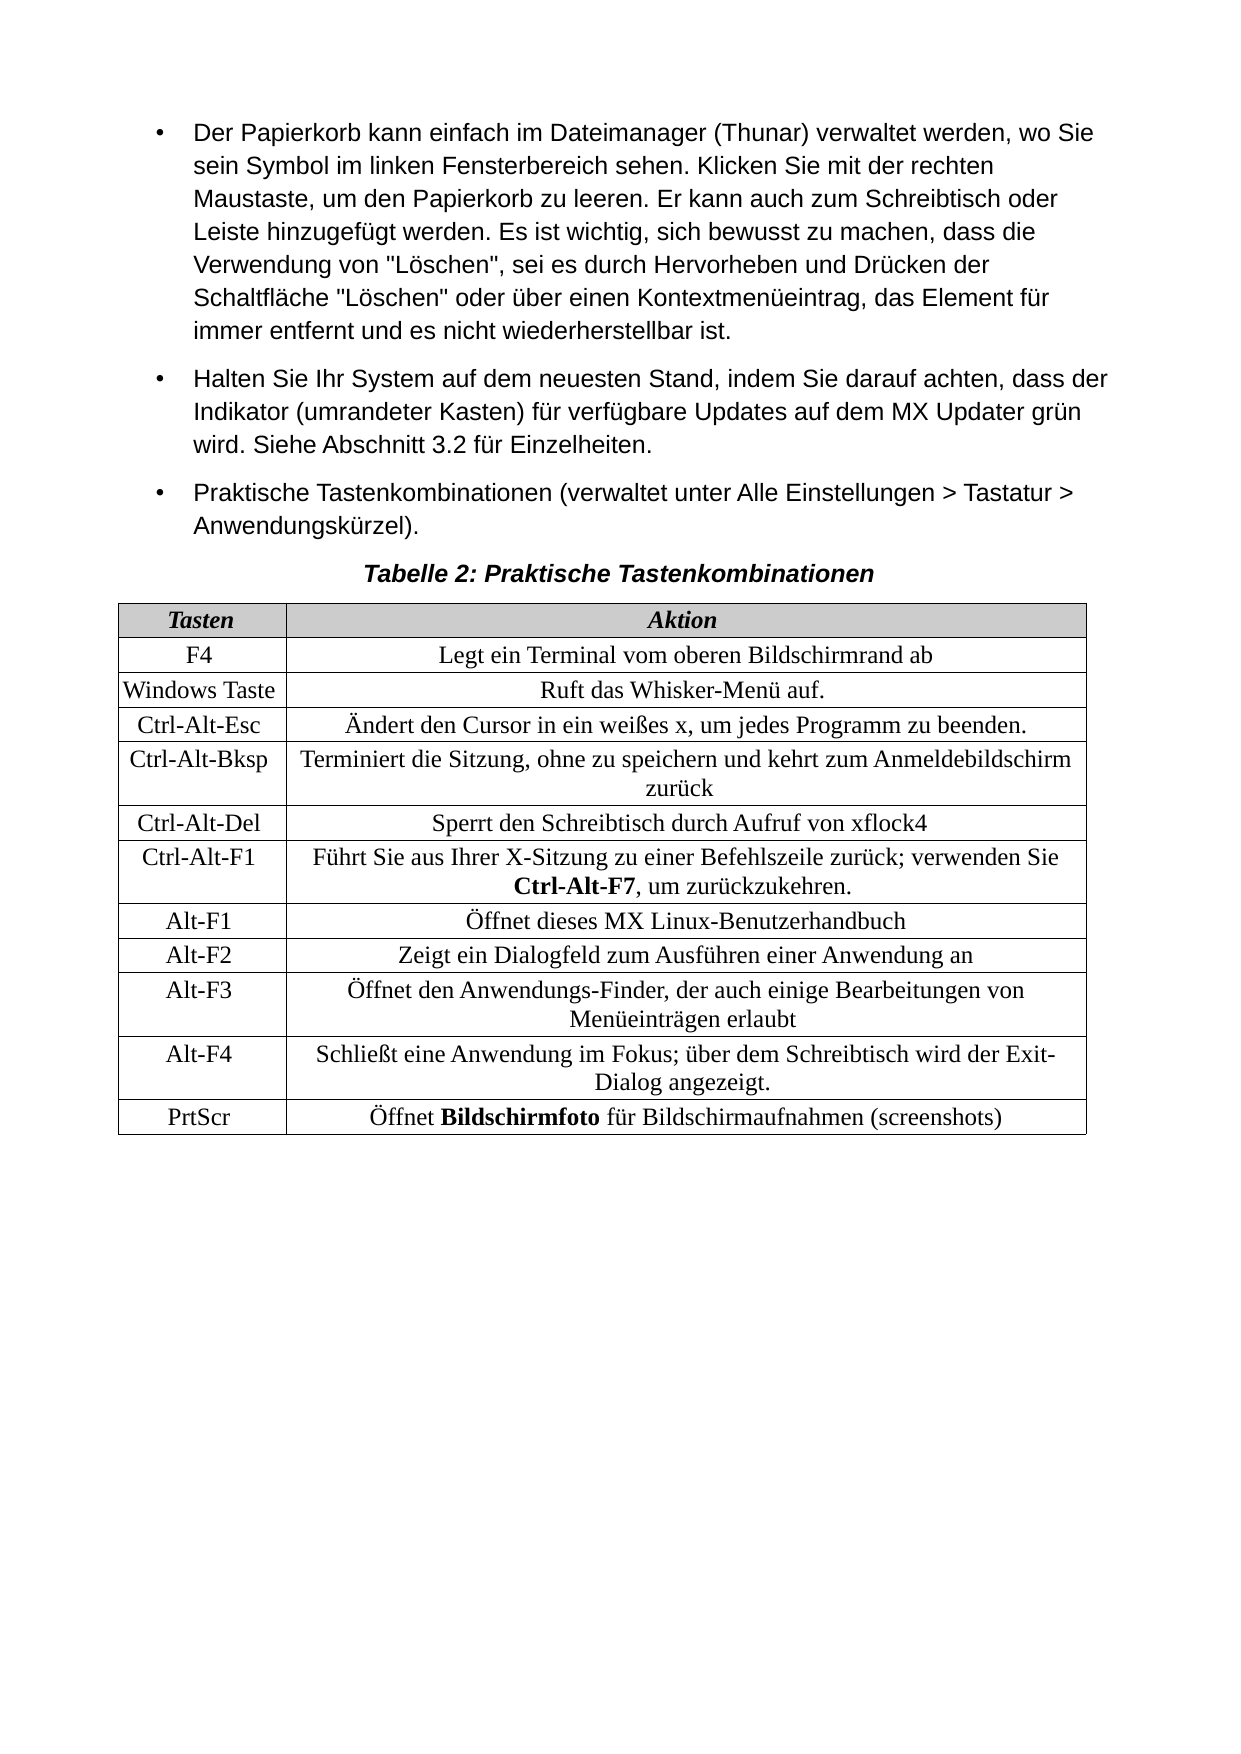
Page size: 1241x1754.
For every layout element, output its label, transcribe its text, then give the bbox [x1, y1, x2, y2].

table_cell Öffnet dieses MX Linux-Benutzerhandbuch [287, 904, 1086, 938]
table_cell Sperrt den Schreibtisch durch Aufruf von xflock4 [287, 806, 1086, 839]
table_cell Ändert den Cursor in ein weißes x, um jedes Programm zu beenden. [287, 708, 1086, 741]
table_cell Legt ein Terminal vom oberen Bildschirmrand ab [287, 638, 1086, 672]
list Praktische Tastenkombinationen (verwaltet unter Alle Einstellungen > Tastatur > Anwendungskürzel). [156, 478, 1122, 539]
table_cell Windows Taste [119, 673, 286, 707]
list Der Papierkorb kann einfach im Dateimanager (Thunar) verwaltet werden, wo Sie sein Symbol im linken Fensterbereich sehen. Klicken Sie mit der rechten Maustaste, um den Papierkorb zu leeren. Er kann auch zum Schreibtisch oder Leiste hinzugefügt werden. Es ist wichtig, sich bewusst zu machen, dass die Verwendung von "Löschen", sei es durch Hervorheben und Drücken der Schaltfläche "Löschen" oder über einen Kontextmenüeintrag, das Element für immer entfernt und es nicht wiederherstellbar ist. [156, 118, 1122, 345]
table_header Aktion [287, 604, 1086, 637]
table_cell Ctrl-Alt-F1 [119, 841, 286, 903]
table_cell Terminiert die Sitzung, ohne zu speichern und kehrt zum Anmeldebildschirm zurück [287, 742, 1086, 805]
list Halten Sie Ihr System auf dem neuesten Stand, indem Sie darauf achten, dass der Indikator (umrandeter Kasten) für verfügbare Updates auf dem MX Updater grün wird. Siehe Abschnitt 3.2 für Einzelheiten. [156, 364, 1122, 459]
subtitle Tabelle 2: Praktische Tastenkombinationen [118, 559, 1122, 588]
table_cell F4 [119, 638, 286, 672]
table_header Tasten [119, 604, 286, 637]
table_cell Ctrl-Alt-Esc [119, 708, 286, 741]
table_cell Ruft das Whisker-Menü auf. [287, 673, 1086, 707]
table_cell Alt-F1 [119, 904, 286, 938]
table_cell Alt-F4 [119, 1037, 286, 1099]
table_cell Öffnet Bildschirmfoto für Bildschirmaufnahmen (screenshots) [287, 1100, 1086, 1134]
table_cell Alt-F2 [119, 939, 286, 972]
table_cell Ctrl-Alt-Bksp [119, 742, 286, 805]
table_cell Schließt eine Anwendung im Fokus; über dem Schreibtisch wird der Exit-Dialog angezeigt. [287, 1037, 1086, 1099]
table_cell PrtScr [119, 1100, 286, 1134]
table_cell Öffnet den Anwendungs-Finder, der auch einige Bearbeitungen von Menüeinträgen erlaubt [287, 973, 1086, 1036]
table_cell Alt-F3 [119, 973, 286, 1036]
table_cell Zeigt ein Dialogfeld zum Ausführen einer Anwendung an [287, 939, 1086, 972]
table_cell Ctrl-Alt-Del [119, 806, 286, 839]
table_cell Führt Sie aus Ihrer X-Sitzung zu einer Befehlszeile zurück; verwenden Sie Ctrl-Alt-F7, um zurückzukehren. [287, 841, 1086, 903]
